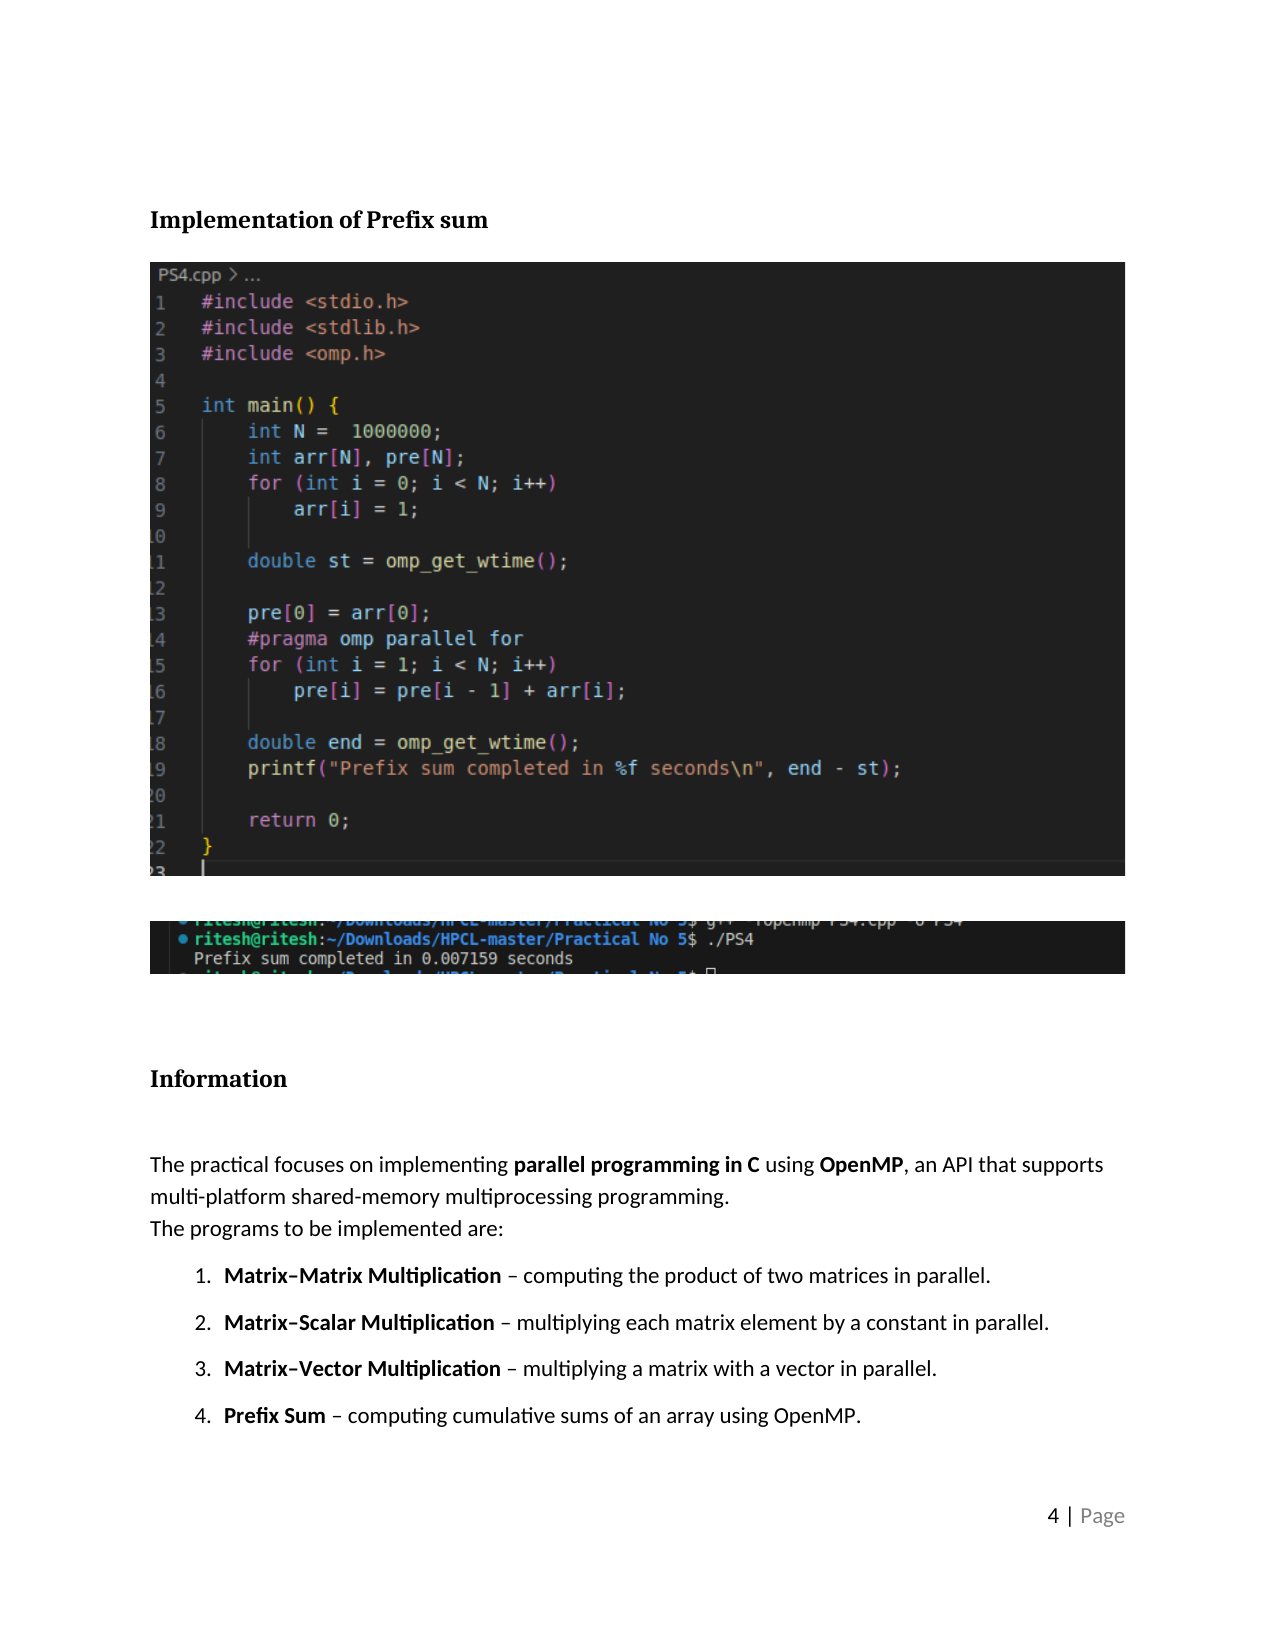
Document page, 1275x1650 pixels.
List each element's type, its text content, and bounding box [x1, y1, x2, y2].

subtitle Information [150, 1065, 1125, 1094]
list Implementation of Prefix sum [150, 206, 1125, 235]
list Matrix–Scalar Multiplication – multiplying each matrix element by a constant in parallel. [194, 1308, 1125, 1336]
picture [150, 921, 1125, 974]
text The practical focuses on implementing parallel programming in C using OpenMP, an API that supports multi-platform shared-memory multiprocessing programming. The programs to be implemented are: [150, 1150, 1125, 1242]
list Matrix–Matrix Multiplication – computing the product of two matrices in parallel. [194, 1261, 1125, 1289]
picture [150, 262, 1125, 876]
list Matrix–Vector Multiplication – multiplying a matrix with a vector in parallel. [194, 1354, 1125, 1383]
list Prefix Sum – computing cumulative sums of an array using OpenMP. [194, 1401, 1125, 1429]
